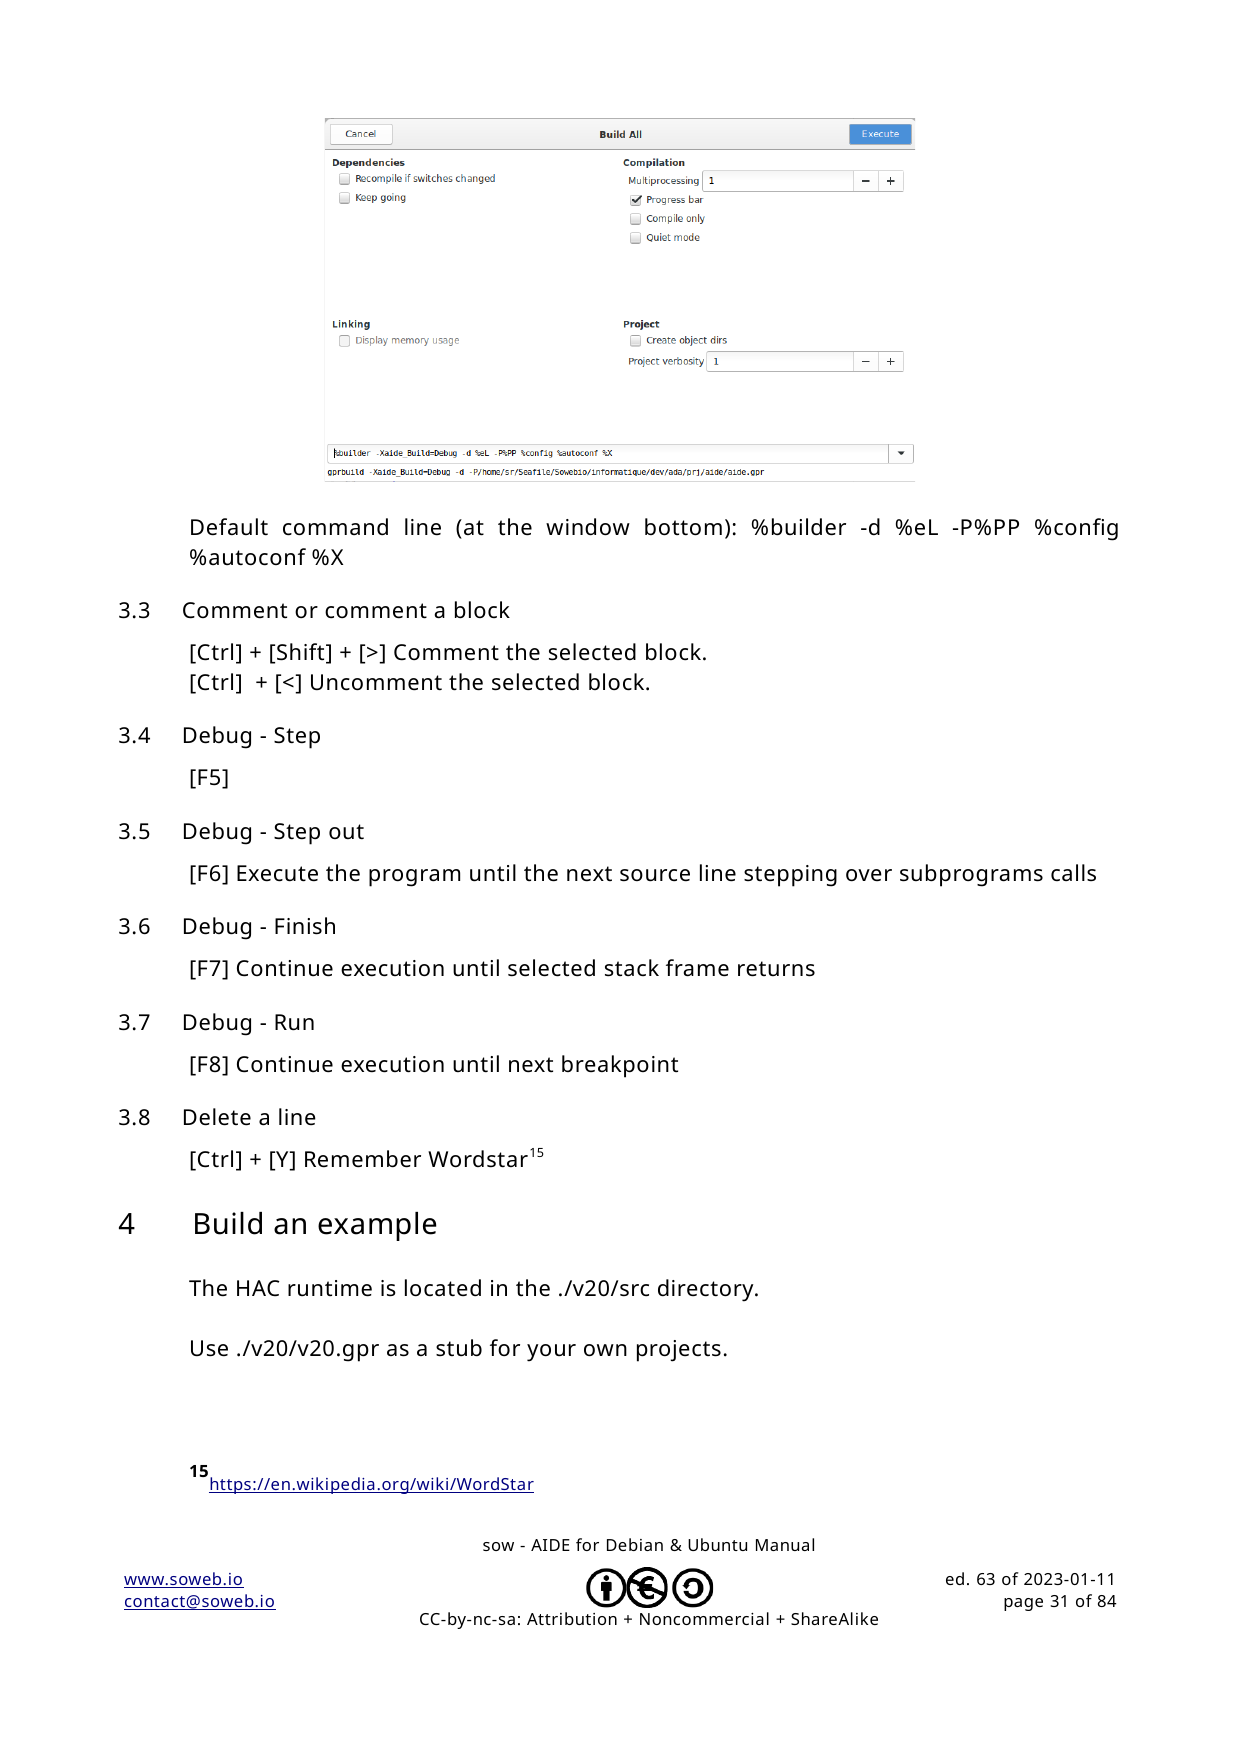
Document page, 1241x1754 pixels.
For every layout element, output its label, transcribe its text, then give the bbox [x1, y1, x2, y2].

text Default command line (at the window bottom): %builder -d %eL -P%PP %config %autoconf %X [189, 511, 1122, 571]
text Use ./v20/v20.gpr as a stub for your own projects. [189, 1333, 1122, 1363]
subtitle Delete a line [118, 1102, 1122, 1132]
picture [672, 1567, 714, 1608]
subtitle Debug - Finish [118, 911, 1122, 941]
text [F7] Continue execution until selected stack frame returns [189, 953, 1122, 983]
text [F5] [189, 762, 1122, 792]
text [Ctrl] + [<] Uncomment the selected block. [189, 667, 1122, 697]
text [Ctrl] + [Shift] + [>] Comment the selected block. [189, 637, 1122, 667]
subtitle Comment or comment a block [118, 595, 1122, 625]
subtitle Debug - Run [118, 1007, 1122, 1037]
subtitle Debug - Step [118, 720, 1122, 750]
picture [324, 118, 916, 482]
text The HAC runtime is located in the ./v20/src directory. [189, 1273, 1122, 1303]
subtitle Build an example [118, 1203, 1122, 1243]
text https://en.wikipedia.org/wiki/WordStar [189, 1459, 1122, 1499]
picture [585, 1567, 668, 1608]
text [F8] Continue execution until next breakpoint [189, 1048, 1122, 1078]
subtitle Debug - Step out [118, 816, 1122, 846]
text [Ctrl] + [Y] Remember Wordstar [189, 1144, 1122, 1174]
text [F6] Execute the program until the next source line stepping over subprograms calls [189, 858, 1122, 888]
